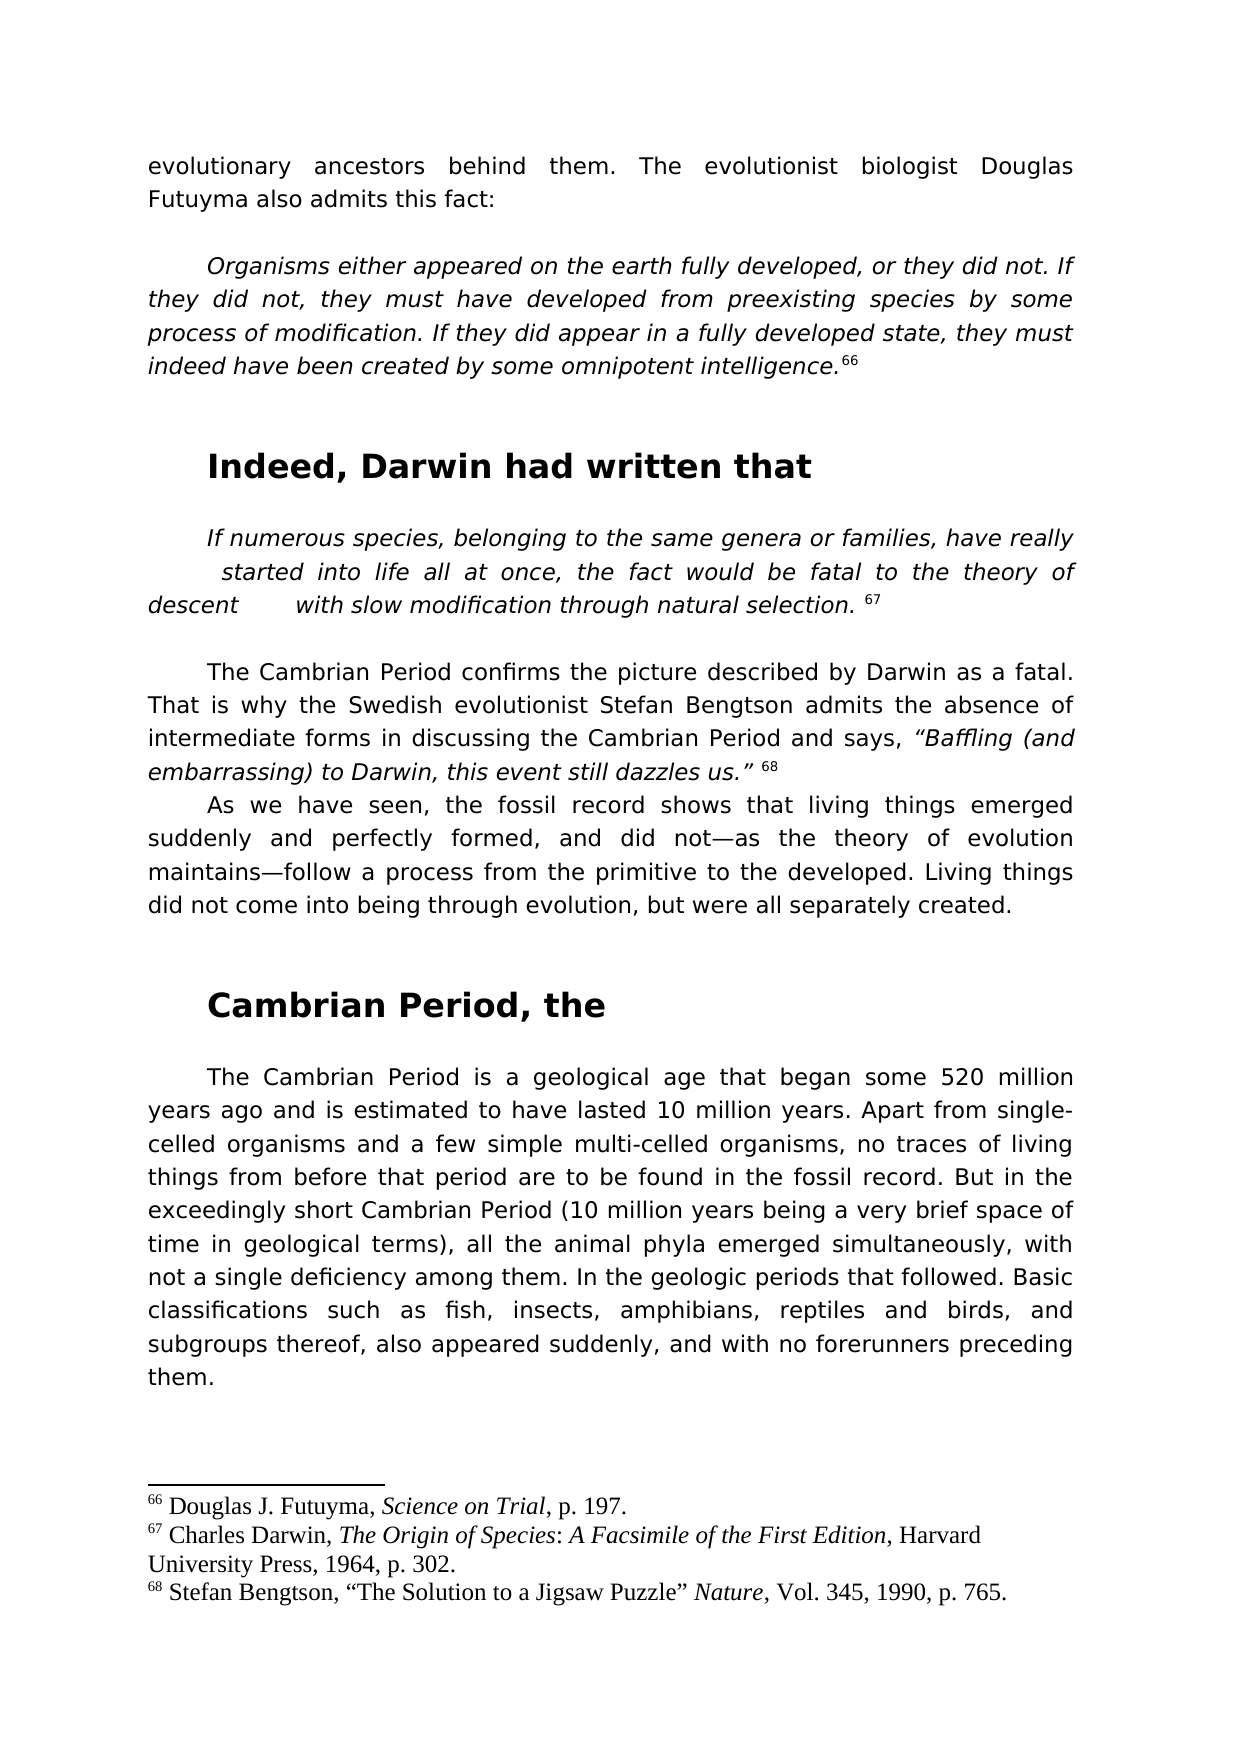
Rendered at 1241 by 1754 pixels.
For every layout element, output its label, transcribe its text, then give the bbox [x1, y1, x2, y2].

text evolutionary ancestors behind them. The evolutionist biologist Douglas Futuyma also admits this fact: [148, 148, 1075, 214]
text As we have seen, the fossil record shows that living things emerged suddenly and perfectly formed, and did not—as the theory of evolution maintains—follow a process from the primitive to the developed. Living things did not come into being through evolution, but were all separately created. [148, 787, 1075, 920]
text Charles Darwin, The Origin of Species: A Facsimile of the First Edition, Harvard University Press, 1964, p. 302. [148, 1520, 1092, 1577]
text Organisms either appeared on the earth fully developed, or they did not. If they did not, they must have developed from preexisting species by some process of modification. If they did appear in a fully developed state, they must indeed have been created by some omnipotent intelligence. [148, 248, 1075, 381]
text Douglas J. Futuyma, Science on Trial, p. 197. [148, 1491, 1092, 1520]
text Cambrian Period, the [148, 987, 1075, 1025]
text Stefan Bengtson, “The Solution to a Jigsaw Puzzle” Nature, Vol. 345, 1990, p. 765. [148, 1577, 1092, 1606]
text Indeed, Darwin had written that [148, 448, 1075, 487]
text If numerous species, belonging to the same genera or families, have really started into life all at once, the fact would be fatal to the theory of descent with slow modification through natural selection. [148, 520, 1075, 620]
text The Cambrian Period is a geological age that began some 520 million years ago and is estimated to have lasted 10 million years. Apart from single-celled organisms and a few simple multi-celled organisms, no traces of living things from before that period are to be found in the fossil record. But in the exceedingly short Cambrian Period (10 million years being a very brief space of time in geological terms), all the animal phyla emerged simultaneously, with not a single deficiency among them. In the geologic periods that followed. Basic classifications such as fish, insects, amphibians, reptiles and birds, and subgroups thereof, also appeared suddenly, and with no forerunners preceding them. [148, 1059, 1075, 1392]
text The Cambrian Period confirms the picture described by Darwin as a fatal. That is why the Swedish evolutionist Stefan Bengtson admits the absence of intermediate forms in discussing the Cambrian Period and says, “Baffling (and embarrassing) to Darwin, this event still dazzles us.” [148, 653, 1075, 787]
